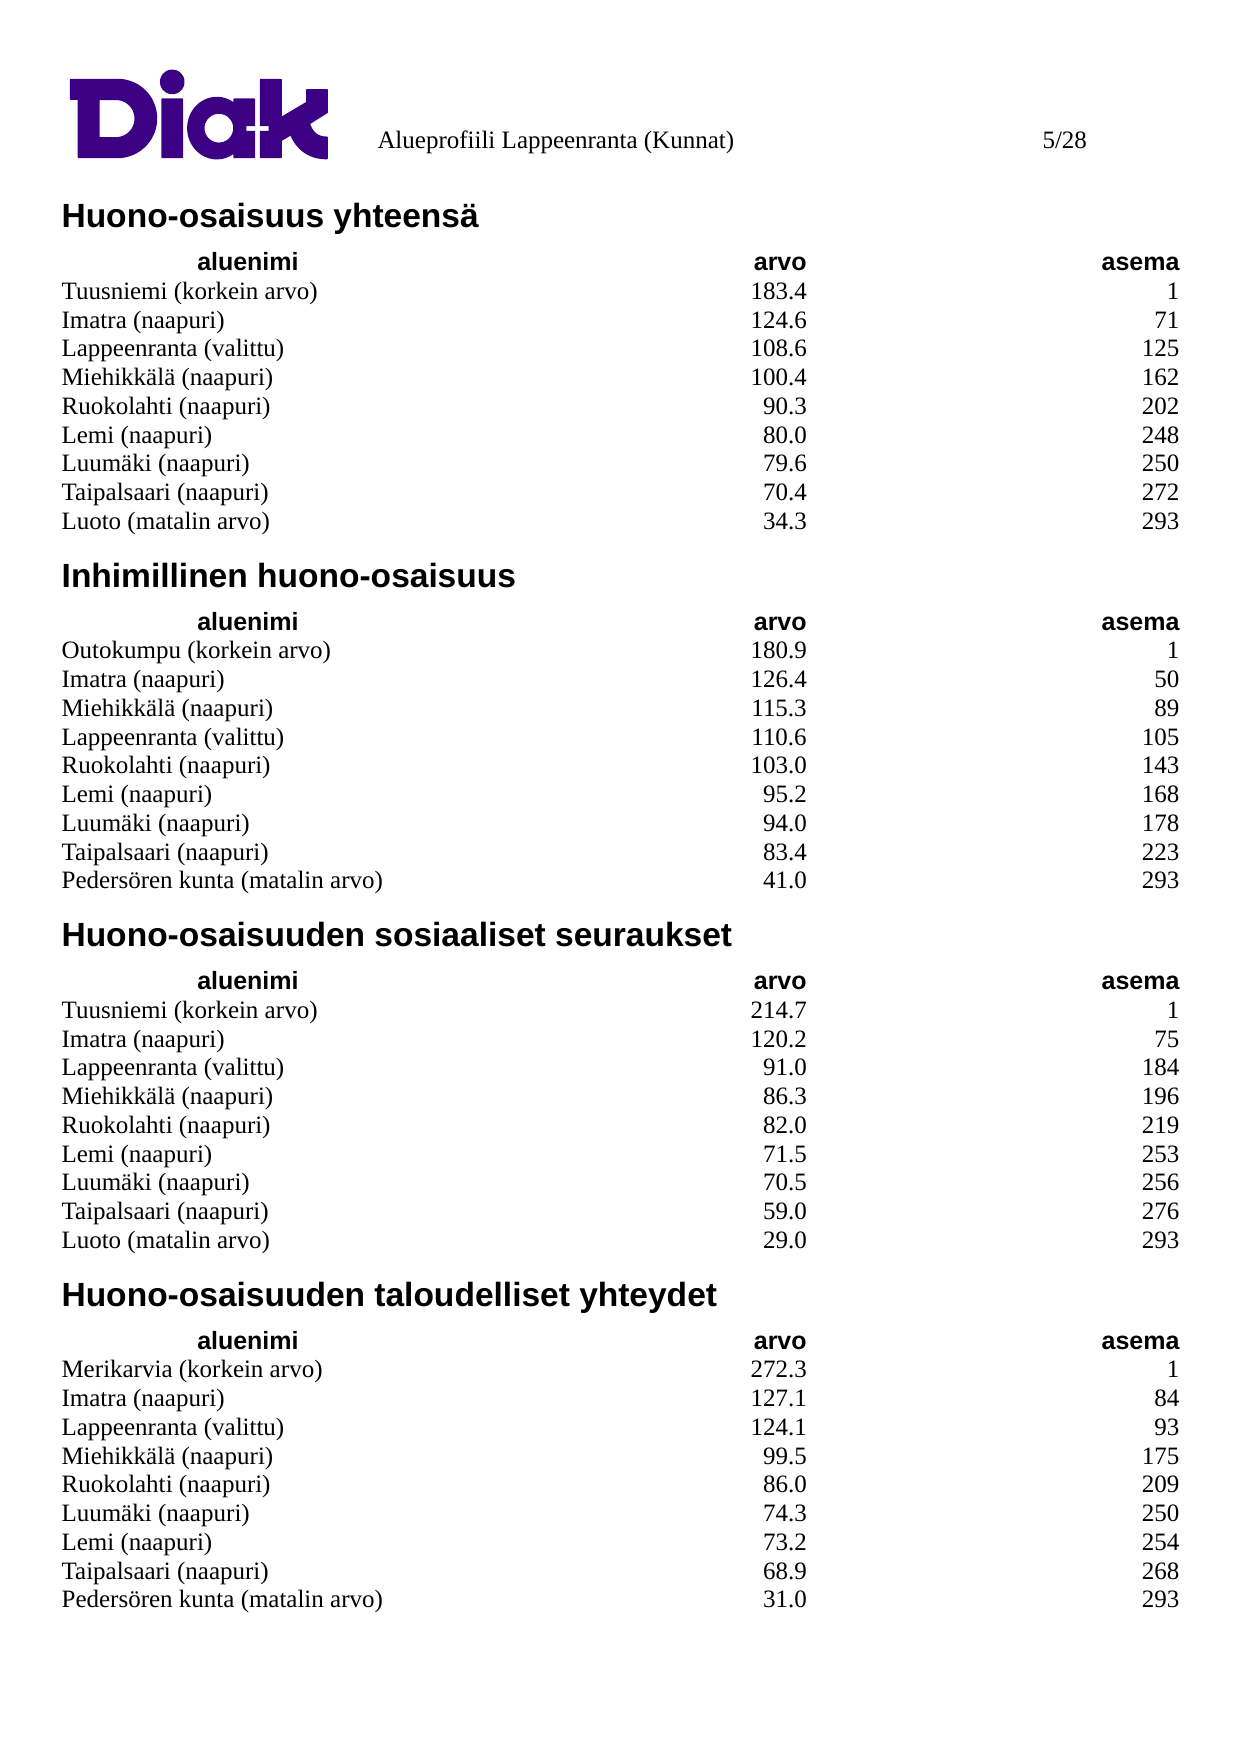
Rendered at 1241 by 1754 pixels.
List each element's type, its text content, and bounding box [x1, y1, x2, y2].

table_cell 71.5 [434, 1139, 806, 1167]
table_cell 93 [806, 1412, 1179, 1441]
table_header arvo [434, 607, 806, 636]
table_cell 34.3 [434, 506, 806, 535]
table_cell 70.5 [434, 1168, 806, 1196]
table_cell Imatra (naapuri) [61, 1024, 434, 1052]
table_cell 80.0 [434, 420, 806, 448]
table_cell 108.6 [434, 334, 806, 362]
table_cell 82.0 [434, 1110, 806, 1139]
table_cell 250 [806, 449, 1179, 477]
table_cell 293 [806, 1585, 1179, 1613]
table_cell 293 [806, 1225, 1179, 1254]
table_cell 120.2 [434, 1024, 806, 1052]
table_cell 89 [806, 693, 1179, 722]
table_cell 219 [806, 1110, 1179, 1139]
table_cell 250 [806, 1498, 1179, 1527]
table_cell 84 [806, 1383, 1179, 1412]
table_cell Luumäki (naapuri) [61, 808, 434, 837]
table_cell Pedersören kunta (matalin arvo) [61, 866, 434, 894]
table_cell Lappeenranta (valittu) [61, 722, 434, 751]
table_cell Miehikkälä (naapuri) [61, 1081, 434, 1110]
table_cell 68.9 [434, 1556, 806, 1584]
table_cell 103.0 [434, 751, 806, 779]
table_cell 223 [806, 837, 1179, 866]
table_cell 272 [806, 477, 1179, 506]
table_cell 73.2 [434, 1527, 806, 1556]
table_cell Taipalsaari (naapuri) [61, 837, 434, 866]
table_cell Lappeenranta (valittu) [61, 1412, 434, 1441]
table_cell Lappeenranta (valittu) [61, 1053, 434, 1081]
table_cell Luumäki (naapuri) [61, 449, 434, 477]
table_cell 248 [806, 420, 1179, 448]
table_cell Tuusniemi (korkein arvo) [61, 276, 434, 305]
table_cell 178 [806, 808, 1179, 837]
table_cell 115.3 [434, 693, 806, 722]
table_cell 268 [806, 1556, 1179, 1584]
table_cell Pedersören kunta (matalin arvo) [61, 1585, 434, 1613]
table_cell 71 [806, 305, 1179, 333]
table_cell 214.7 [434, 995, 806, 1024]
table_cell 272.3 [434, 1355, 806, 1383]
table_cell 209 [806, 1470, 1179, 1498]
table_cell 125 [806, 334, 1179, 362]
table_cell Merikarvia (korkein arvo) [61, 1355, 434, 1383]
table_cell 91.0 [434, 1053, 806, 1081]
table_cell 86.3 [434, 1081, 806, 1110]
table_cell 1 [806, 636, 1179, 664]
table_header aluenimi [61, 1326, 434, 1354]
table_header asema [806, 1326, 1179, 1354]
table_cell Lemi (naapuri) [61, 1139, 434, 1167]
table_cell 1 [806, 995, 1179, 1024]
table_header aluenimi [61, 607, 434, 636]
table_cell 29.0 [434, 1225, 806, 1254]
table_cell Miehikkälä (naapuri) [61, 362, 434, 391]
table_cell Luumäki (naapuri) [61, 1168, 434, 1196]
table_cell Outokumpu (korkein arvo) [61, 636, 434, 664]
table_cell Imatra (naapuri) [61, 664, 434, 693]
table_cell 162 [806, 362, 1179, 391]
table_header arvo [434, 966, 806, 995]
table_cell Lemi (naapuri) [61, 779, 434, 808]
table_cell Lemi (naapuri) [61, 1527, 434, 1556]
table_cell Taipalsaari (naapuri) [61, 1196, 434, 1225]
table_cell 253 [806, 1139, 1179, 1167]
table_header asema [806, 966, 1179, 995]
table_cell Imatra (naapuri) [61, 1383, 434, 1412]
table_cell 276 [806, 1196, 1179, 1225]
table_cell 86.0 [434, 1470, 806, 1498]
table_cell 180.9 [434, 636, 806, 664]
table_cell 90.3 [434, 391, 806, 420]
table_cell Tuusniemi (korkein arvo) [61, 995, 434, 1024]
table_header arvo [434, 1326, 806, 1354]
table_header aluenimi [61, 966, 434, 995]
table_cell 184 [806, 1053, 1179, 1081]
subtitle Huono-osaisuus yhteensä [61, 196, 1179, 235]
subtitle Huono-osaisuuden sosiaaliset seuraukset [61, 915, 1179, 954]
table_cell 254 [806, 1527, 1179, 1556]
table_cell 50 [806, 664, 1179, 693]
table_cell Ruokolahti (naapuri) [61, 391, 434, 420]
table_cell 124.1 [434, 1412, 806, 1441]
table_header arvo [434, 247, 806, 276]
table_cell 70.4 [434, 477, 806, 506]
table_cell 110.6 [434, 722, 806, 751]
table_cell 196 [806, 1081, 1179, 1110]
table_cell 124.6 [434, 305, 806, 333]
table_cell 127.1 [434, 1383, 806, 1412]
table_cell Ruokolahti (naapuri) [61, 751, 434, 779]
table_cell Miehikkälä (naapuri) [61, 1441, 434, 1469]
table_cell 79.6 [434, 449, 806, 477]
table_cell 168 [806, 779, 1179, 808]
table_cell 75 [806, 1024, 1179, 1052]
table_cell 99.5 [434, 1441, 806, 1469]
table_cell 59.0 [434, 1196, 806, 1225]
table_cell Taipalsaari (naapuri) [61, 1556, 434, 1584]
table_header aluenimi [61, 247, 434, 276]
table_cell Miehikkälä (naapuri) [61, 693, 434, 722]
table_cell 94.0 [434, 808, 806, 837]
table_cell 1 [806, 1355, 1179, 1383]
table_cell Luoto (matalin arvo) [61, 506, 434, 535]
table_cell Ruokolahti (naapuri) [61, 1110, 434, 1139]
table_cell 105 [806, 722, 1179, 751]
table_cell 126.4 [434, 664, 806, 693]
table_cell Luoto (matalin arvo) [61, 1225, 434, 1254]
table_cell Lemi (naapuri) [61, 420, 434, 448]
table_cell 256 [806, 1168, 1179, 1196]
table_cell Imatra (naapuri) [61, 305, 434, 333]
table_cell 293 [806, 866, 1179, 894]
table_cell 31.0 [434, 1585, 806, 1613]
table_cell 175 [806, 1441, 1179, 1469]
table_cell 183.4 [434, 276, 806, 305]
table_cell Lappeenranta (valittu) [61, 334, 434, 362]
table_cell Taipalsaari (naapuri) [61, 477, 434, 506]
table_cell 83.4 [434, 837, 806, 866]
table_cell Luumäki (naapuri) [61, 1498, 434, 1527]
table_cell 95.2 [434, 779, 806, 808]
table_cell 1 [806, 276, 1179, 305]
table_cell 143 [806, 751, 1179, 779]
table_cell 293 [806, 506, 1179, 535]
table_cell 100.4 [434, 362, 806, 391]
table_cell Ruokolahti (naapuri) [61, 1470, 434, 1498]
table_header asema [806, 247, 1179, 276]
table_cell 202 [806, 391, 1179, 420]
subtitle Huono-osaisuuden taloudelliset yhteydet [61, 1274, 1179, 1313]
table_cell 74.3 [434, 1498, 806, 1527]
subtitle Inhimillinen huono-osaisuus [61, 556, 1179, 594]
table_header asema [806, 607, 1179, 636]
table_cell 41.0 [434, 866, 806, 894]
